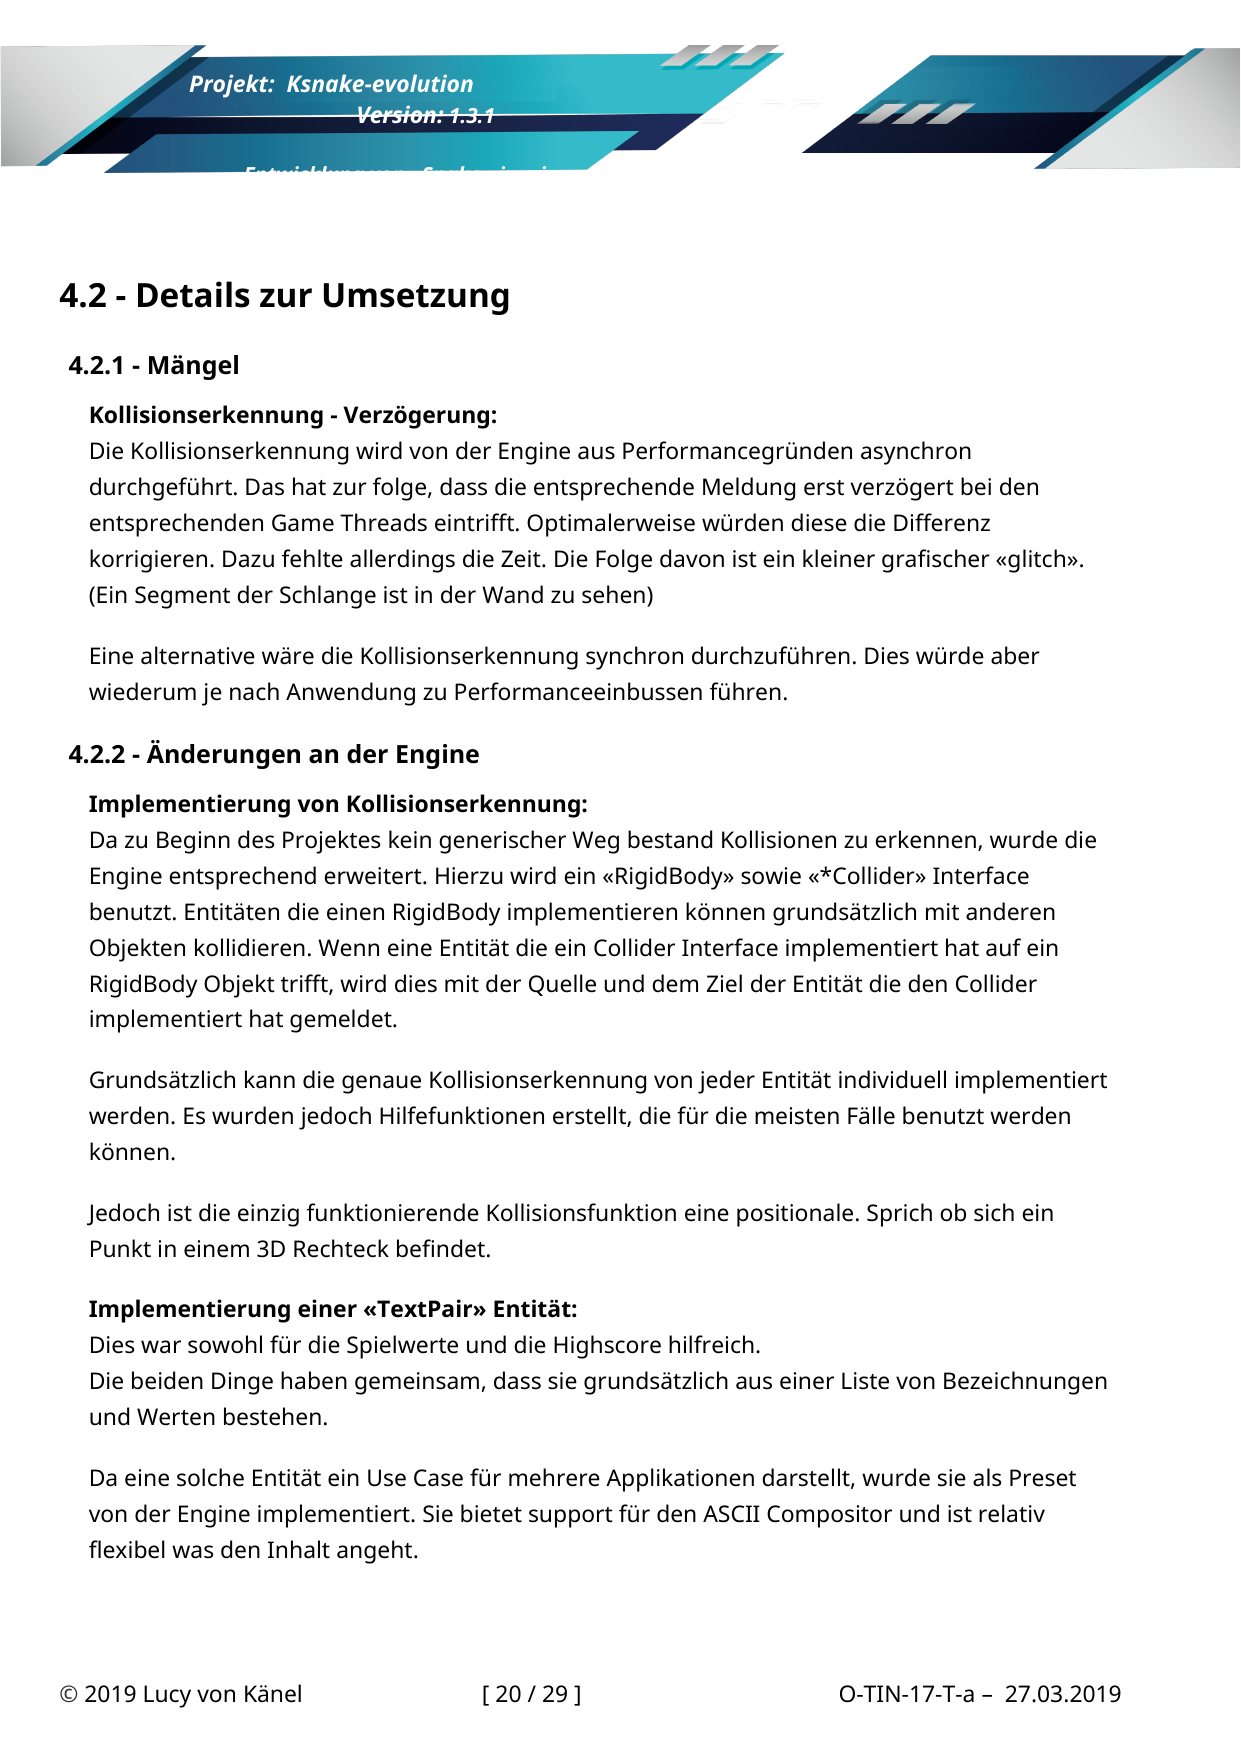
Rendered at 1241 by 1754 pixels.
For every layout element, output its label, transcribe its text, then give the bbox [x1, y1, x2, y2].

text Implementierung einer «TextPair» Entität: Dies war sowohl für die Spielwerte und die Highscore hilfreich. Die beiden Dinge haben gemeinsam, dass sie grundsätzlich aus einer Liste von Bezeichnungen und Werten bestehen. [88, 1293, 1122, 1432]
subtitle Mängel [59, 348, 1122, 382]
subtitle Änderungen an der Engine [59, 736, 1122, 770]
picture [0, 38, 1241, 176]
text Kollisionserkennung - Verzögerung: Die Kollisionserkennung wird von der Engine aus Performancegründen asynchron durchgeführt. Das hat zur folge, dass die entsprechende Meldung erst verzögert bei den entsprechenden Game Threads eintrifft. Optimalerweise würden diese die Differenz korrigieren. Dazu fehlte allerdings die Zeit. Die Folge davon ist ein kleiner grafischer «glitch». (Ein Segment der Schlange ist in der Wand zu sehen) [88, 399, 1122, 610]
text Jedoch ist die einzig funktionierende Kollisionsfunktion eine positionale. Sprich ob sich ein Punkt in einem 3D Rechteck befindet. [88, 1197, 1122, 1264]
text Implementierung von Kollisionserkennung: Da zu Beginn des Projektes kein generischer Weg bestand Kollisionen zu erkennen, wurde die Engine entsprechend erweitert. Hierzu wird ein «RigidBody» sowie «*Collider» Interface benutzt. Entitäten die einen RigidBody implementieren können grundsätzlich mit anderen Objekten kollidieren. Wenn eine Entität die ein Collider Interface implementiert hat auf ein RigidBody Objekt trifft, wird dies mit der Quelle und dem Ziel der Entität die den Collider implementiert hat gemeldet. [88, 788, 1122, 1035]
text Eine alternative wäre die Kollisionserkennung synchron durchzuführen. Dies würde aber wiederum je nach Anwendung zu Performanceeinbussen führen. [88, 639, 1122, 707]
text Grundsätzlich kann die genaue Kollisionserkennung von jeder Entität individuell implementiert werden. Es wurden jedoch Hilfefunktionen erstellt, die für die meisten Fälle benutzt werden können. [88, 1064, 1122, 1167]
subtitle Details zur Umsetzung [59, 272, 1122, 317]
text Da eine solche Entität ein Use Case für mehrere Applikationen darstellt, wurde sie als Preset von der Engine implementiert. Sie bietet support für den ASCII Compositor und ist relativ flexibel was den Inhalt angeht. [88, 1462, 1122, 1565]
